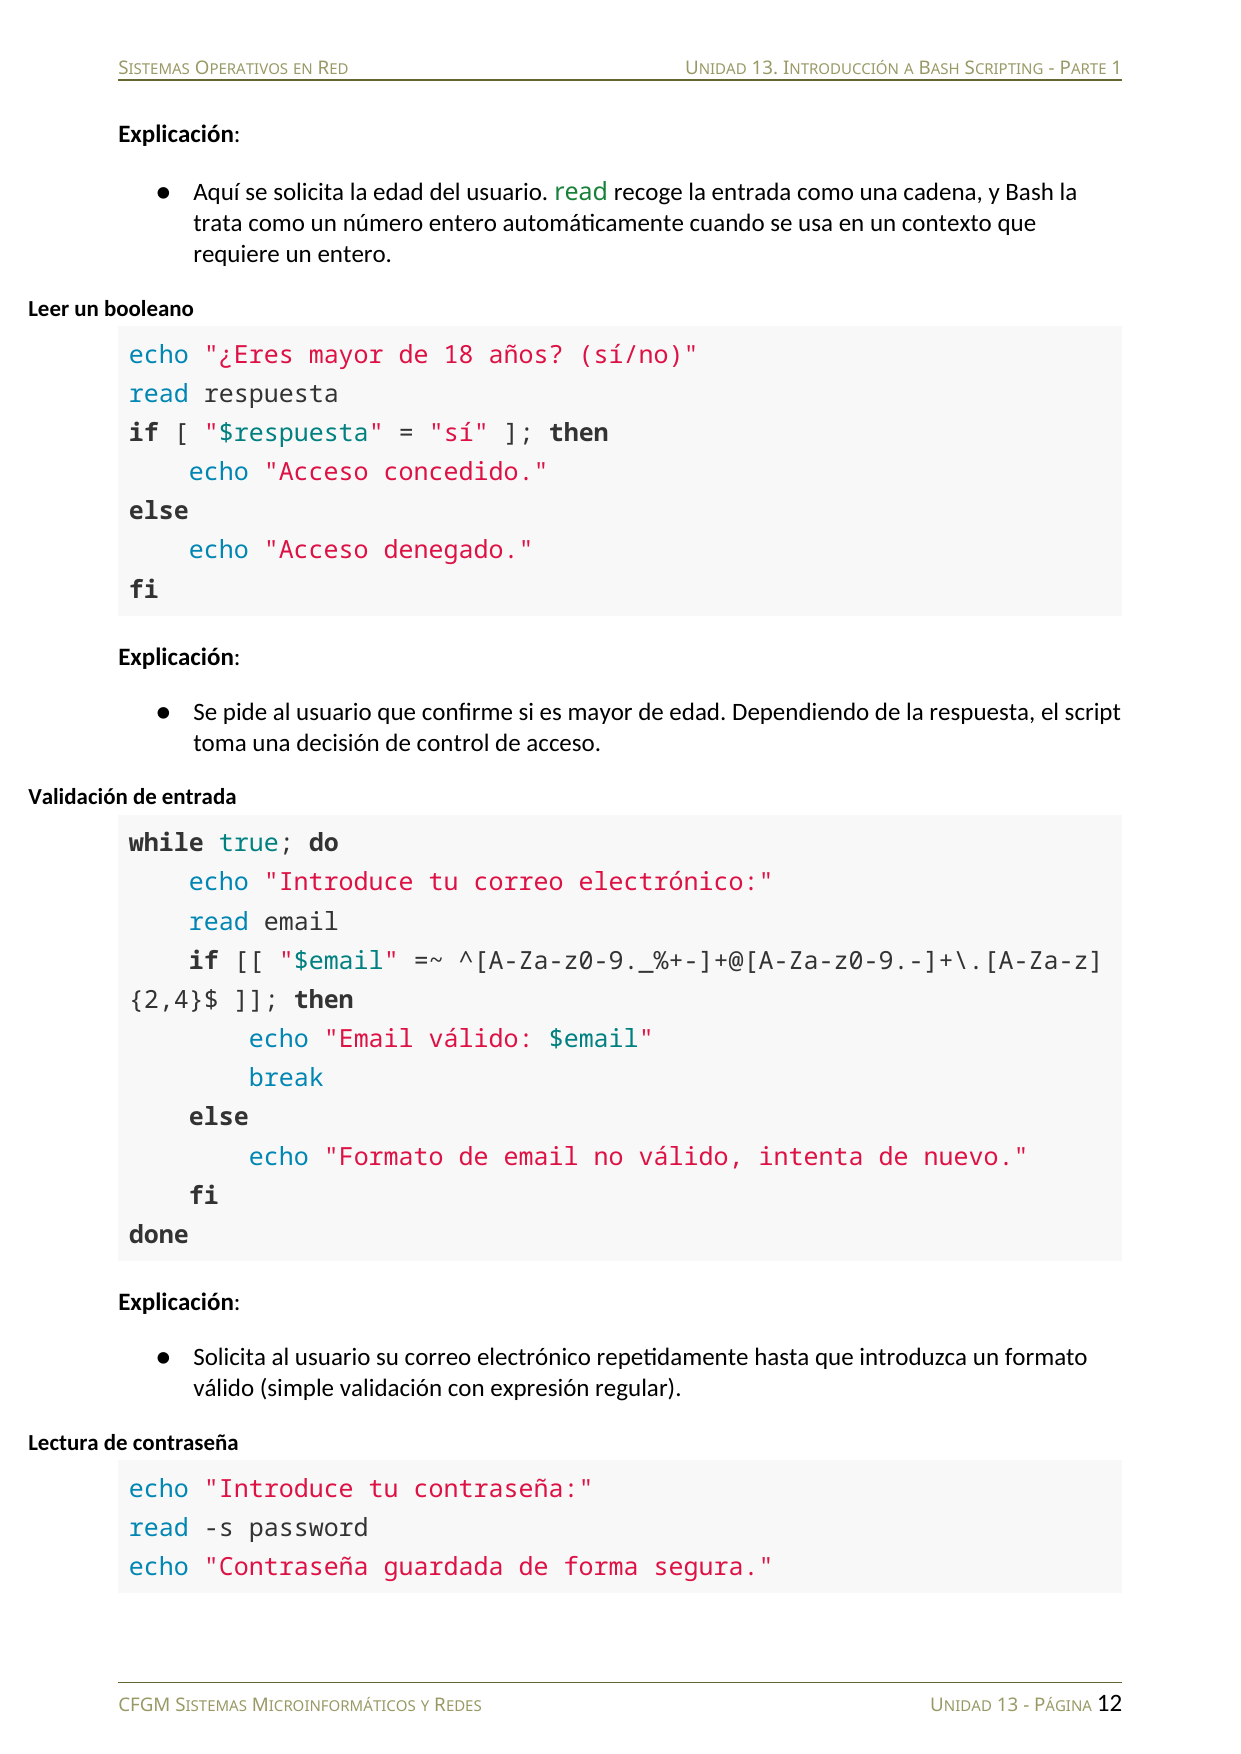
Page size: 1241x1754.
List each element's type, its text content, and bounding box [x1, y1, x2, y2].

text Explicación: [118, 118, 1122, 148]
subtitle Lectura de contraseña [28, 1428, 1122, 1456]
table_header echo "¿Eres mayor de 18 años? (sí/no)" read respuesta if [ "$respuesta" = "sí" ]; then echo "Acceso concedido." else echo "Acceso denegado." fi [118, 326, 1122, 616]
list Aquí se solicita la edad del usuario. read recoge la entrada como una cadena, y Bash la trata como un número entero automáticamente cuando se usa en un contexto que requiere un entero. [156, 173, 1122, 269]
table_header echo "Introduce tu contraseña:" read -s password echo "Contraseña guardada de forma segura." [118, 1460, 1122, 1593]
text Explicación: [118, 641, 1122, 671]
table_header while true; do echo "Introduce tu correo electrónico:" read email if [[ "$email" =~ ^[A-Za-z0-9._%+-]+@[A-Za-z0-9.-]+\.[A-Za-z]{2,4}$ ]]; then echo "Email válido: $email" break else echo "Formato de email no válido, intenta de nuevo." fi done [118, 815, 1122, 1261]
list Se pide al usuario que confirme si es mayor de edad. Dependiendo de la respuesta, el script toma una decisión de control de acceso. [156, 696, 1122, 757]
subtitle Leer un booleano [28, 294, 1122, 322]
list Solicita al usuario su correo electrónico repetidamente hasta que introduzca un formato válido (simple validación con expresión regular). [156, 1342, 1122, 1403]
subtitle Validación de entrada [28, 782, 1122, 810]
text Explicación: [118, 1286, 1122, 1317]
